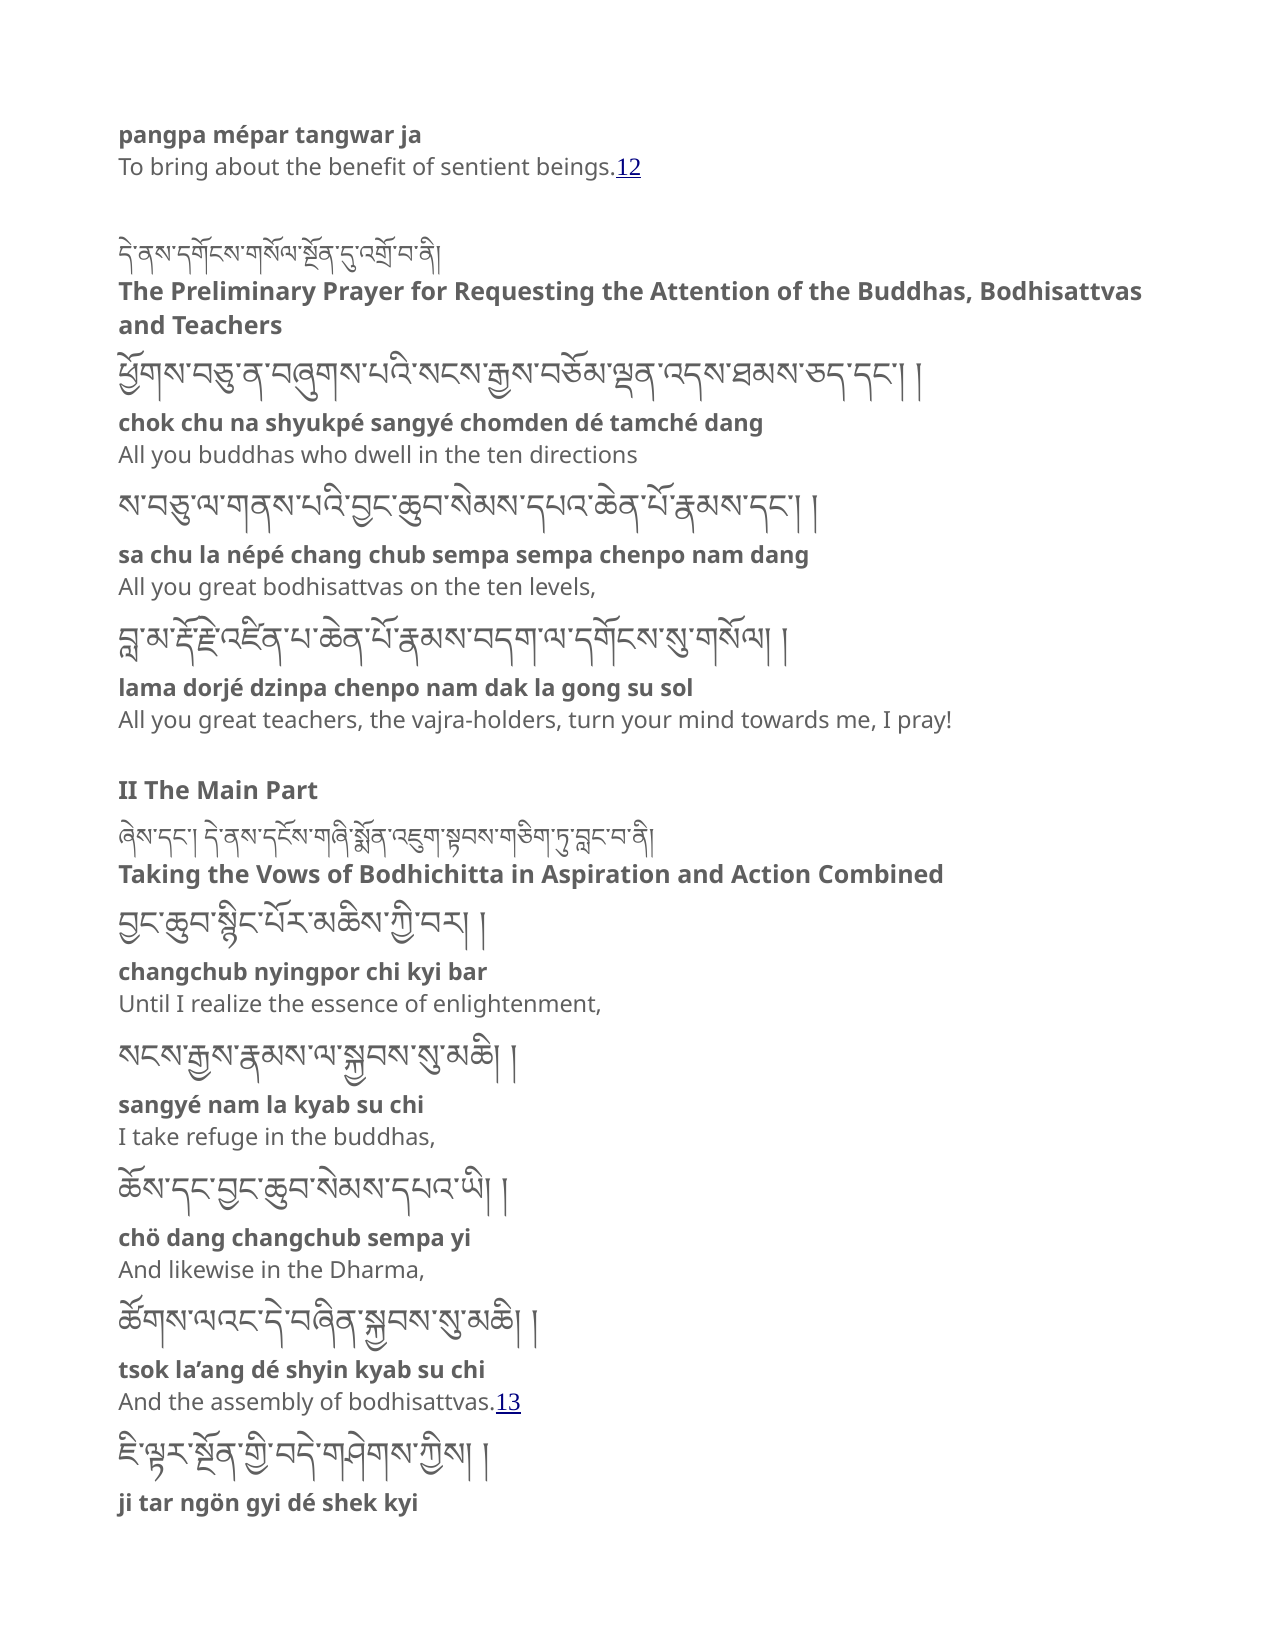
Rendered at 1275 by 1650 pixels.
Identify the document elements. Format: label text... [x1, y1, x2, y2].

text I take refuge in the buddhas, [118, 1120, 1157, 1152]
text The Preliminary Prayer for Requesting the Attention of the Buddhas, Bodhisattvas and Teachers [118, 273, 1157, 341]
text ས་བཅུ་ལ་གནས་པའི་བྱང་ཆུབ་སེམས་དཔའ་ཆེན་པོ་རྣམས་དང༌། ། [118, 482, 1157, 532]
text sangyé nam la kyab su chi [118, 1088, 1157, 1120]
text changchub nyingpor chi kyi bar [118, 956, 1157, 988]
text Until I realize the essence of enlightenment, [118, 988, 1157, 1019]
text pangpa mépar tangwar ja [118, 118, 1157, 150]
text བྱང་ཆུབ་སྙིང་པོར་མཆིས་ཀྱི་བར། ། [118, 899, 1157, 949]
text To bring about the benefit of sentient beings.12 [118, 150, 1157, 182]
text ji tar ngön gyi dé shek kyi [118, 1486, 1157, 1518]
text ཆོས་དང་བྱང་ཆུབ་སེམས་དཔའ་ཡི། ། [118, 1165, 1157, 1215]
text All you great bodhisattvas on the ten levels, [118, 571, 1157, 603]
text lama dorjé dzinpa chenpo nam dak la gong su sol [118, 671, 1157, 703]
text Taking the Vows of Bodhichitta in Aspiration and Action Combined [118, 857, 1157, 891]
text ཇི་ལྟར་སྔོན་གྱི་བདེ་གཤེགས་ཀྱིས། ། [118, 1430, 1157, 1480]
text དེ་ནས་དགོངས་གསོལ་སྔོན་དུ་འགྲོ་བ་ནི། [118, 236, 1157, 273]
text ཞེས་དང༌། དེ་ནས་དངོས་གཞི་སྨོན་འཇུག་སྟབས་གཅིག་ཏུ་བླང་བ་ནི། [118, 819, 1157, 857]
text And the assembly of bodhisattvas.13 [118, 1386, 1157, 1418]
text All you great teachers, the vajra-holders, turn your mind towards me, I pray! [118, 703, 1157, 735]
subtitle II The Main Part [118, 773, 1157, 807]
text All you buddhas who dwell in the ten directions [118, 438, 1157, 470]
text སངས་རྒྱས་རྣམས་ལ་སྐྱབས་སུ་མཆི། ། [118, 1032, 1157, 1082]
text ཕྱོགས་བཅུ་ན་བཞུགས་པའི་སངས་རྒྱས་བཅོམ་ལྡན་འདས་ཐམས་ཅད་དང༌། ། [118, 350, 1157, 400]
text And likewise in the Dharma, [118, 1253, 1157, 1285]
text ཚོགས་ལའང་དེ་བཞིན་སྐྱབས་སུ་མཆི། ། [118, 1297, 1157, 1347]
text བླ་མ་རྡོ་རྗེ་འཛིན་པ་ཆེན་པོ་རྣམས་བདག་ལ་དགོངས་སུ་གསོལ། ། [118, 615, 1157, 665]
text sa chu la népé chang chub sempa sempa chenpo nam dang [118, 539, 1157, 571]
text tsok la’ang dé shyin kyab su chi [118, 1354, 1157, 1386]
text chö dang changchub sempa yi [118, 1221, 1157, 1253]
text chok chu na shyukpé sangyé chomden dé tamché dang [118, 406, 1157, 438]
